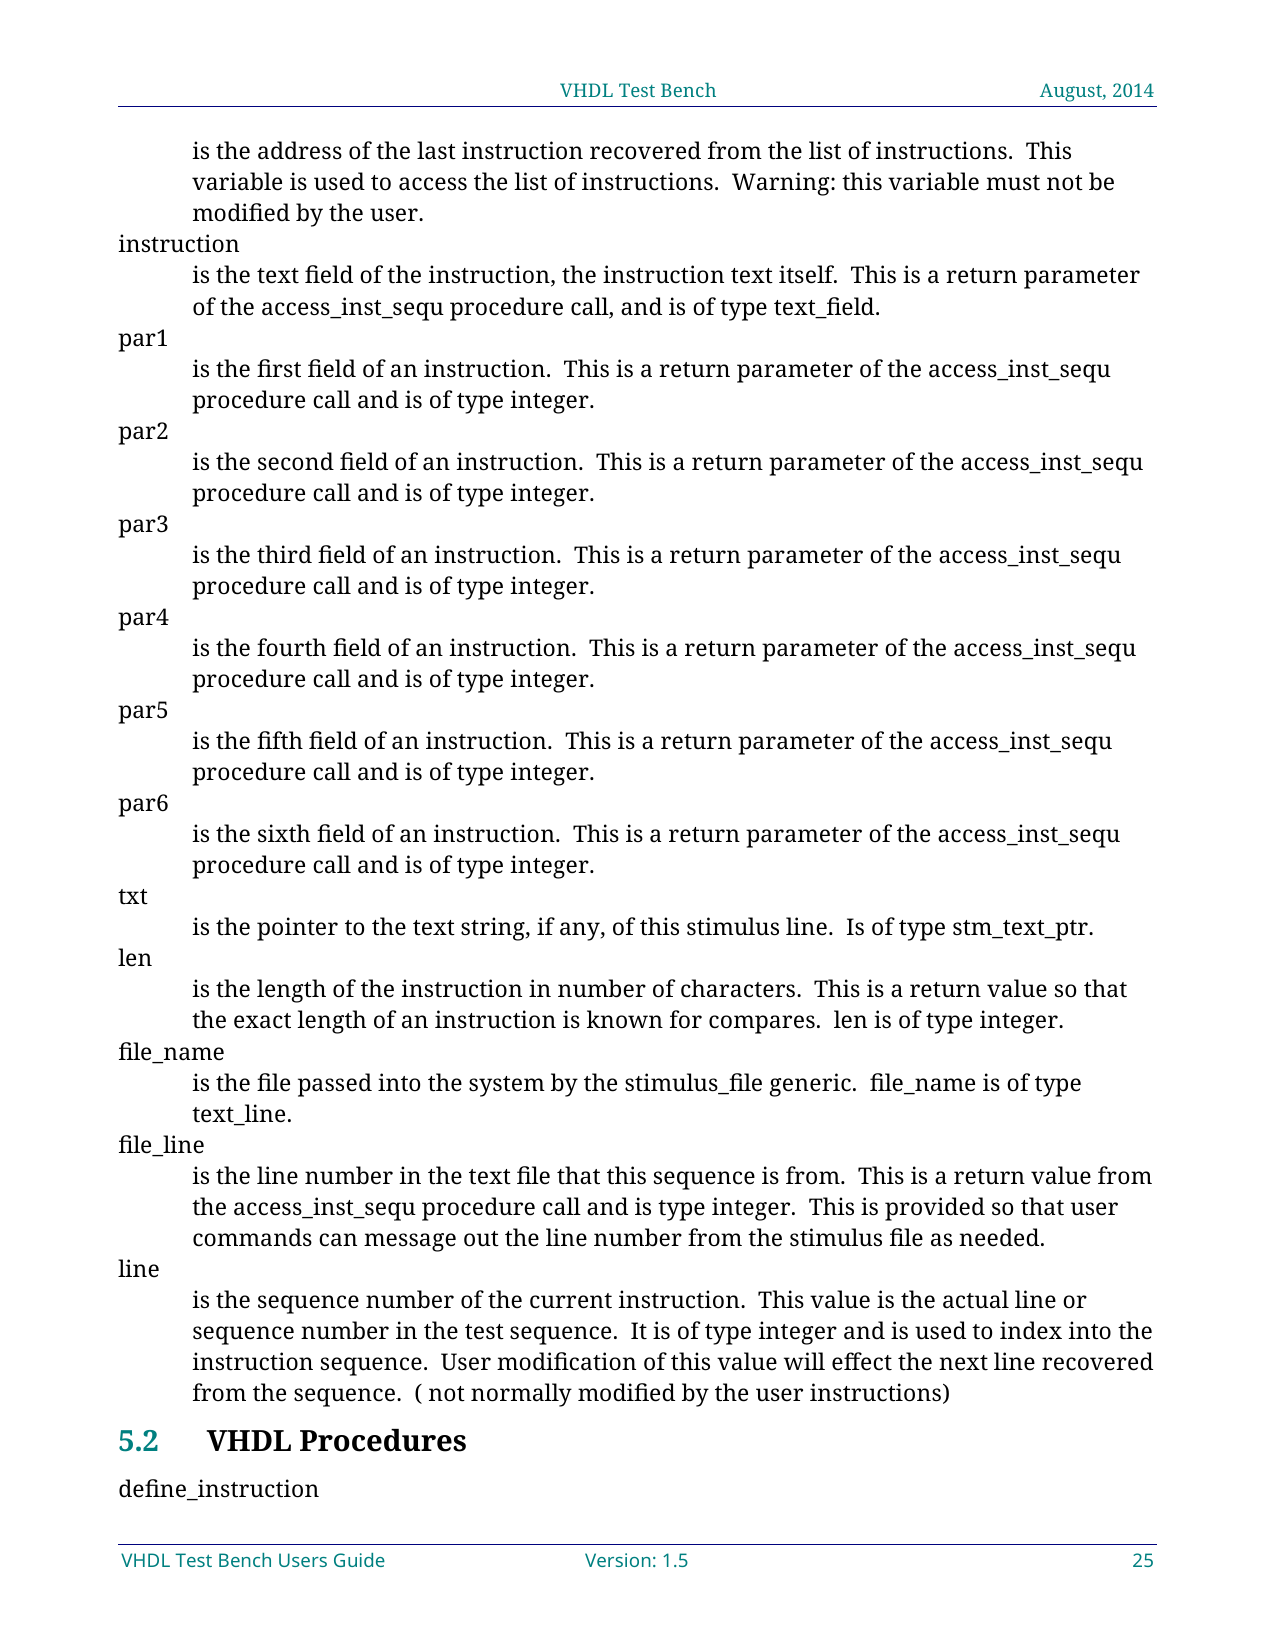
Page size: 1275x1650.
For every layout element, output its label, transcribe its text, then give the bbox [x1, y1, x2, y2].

text is the length of the instruction in number of characters. This is a return value so that the exact length of an instruction is known for compares. len is of type integer. [192, 973, 1157, 1036]
text par2 [118, 415, 1157, 446]
text is the fifth field of an instruction. This is a return parameter of the access_inst_sequ procedure call and is of type integer. [192, 725, 1157, 787]
text is the text field of the instruction, the instruction text itself. This is a return parameter of the access_inst_sequ procedure call, and is of type text_field. [192, 259, 1157, 322]
text par5 [118, 694, 1157, 725]
text is the third field of an instruction. This is a return parameter of the access_inst_sequ procedure call and is of type integer. [192, 539, 1157, 601]
text len [118, 942, 1157, 973]
text is the file passed into the system by the stimulus_file generic. file_name is of type text_line. [192, 1067, 1157, 1129]
text line [118, 1253, 1157, 1284]
text define_instruction [118, 1472, 1157, 1503]
text is the fourth field of an instruction. This is a return parameter of the access_inst_sequ procedure call and is of type integer. [192, 632, 1157, 694]
text par4 [118, 601, 1157, 632]
text par1 [118, 322, 1157, 353]
text is the sixth field of an instruction. This is a return parameter of the access_inst_sequ procedure call and is of type integer. [192, 818, 1157, 880]
text is the pointer to the text string, if any, of this stimulus line. Is of type stm_text_ptr. [192, 911, 1157, 942]
text is the second field of an instruction. This is a return parameter of the access_inst_sequ procedure call and is of type integer. [192, 446, 1157, 508]
text txt [118, 880, 1157, 911]
text par3 [118, 508, 1157, 539]
text par6 [118, 787, 1157, 818]
text file_name [118, 1036, 1157, 1067]
text is the first field of an instruction. This is a return parameter of the access_inst_sequ procedure call and is of type integer. [192, 353, 1157, 415]
text file_line [118, 1129, 1157, 1160]
subtitle VHDL Procedures [118, 1421, 1157, 1460]
text instruction [118, 228, 1157, 259]
text is the sequence number of the current instruction. This value is the actual line or sequence number in the test sequence. It is of type integer and is used to index into the instruction sequence. User modification of this value will effect the next line recovered from the sequence. ( not normally modified by the user instructions) [192, 1284, 1157, 1408]
text is the line number in the text file that this sequence is from. This is a return value from the access_inst_sequ procedure call and is type integer. This is provided so that user commands can message out the line number from the stimulus file as needed. [192, 1160, 1157, 1253]
text is the address of the last instruction recovered from the list of instructions. This variable is used to access the list of instructions. Warning: this variable must not be modified by the user. [192, 135, 1157, 228]
